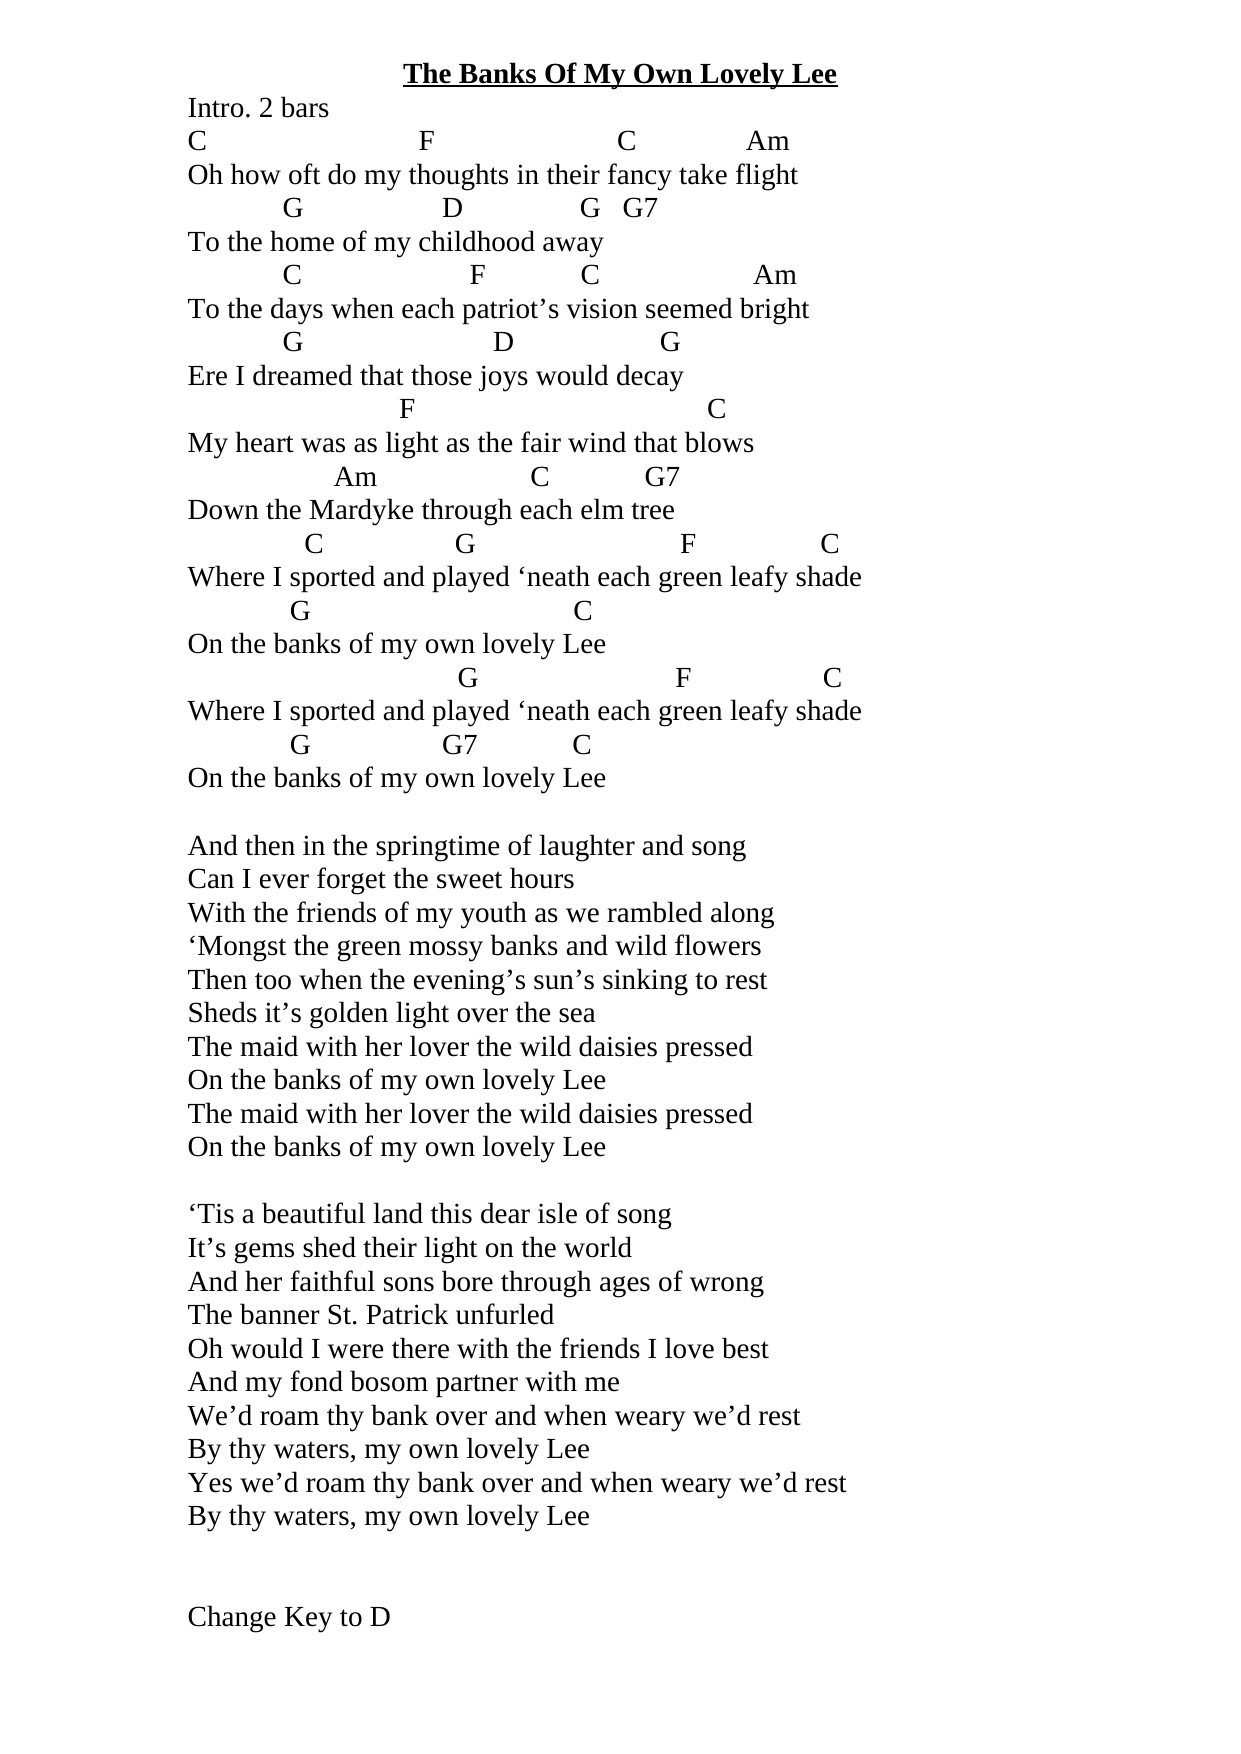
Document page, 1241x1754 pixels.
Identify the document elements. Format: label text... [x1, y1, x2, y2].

text G D G [187, 324, 1053, 358]
text To the home of my childhood away [187, 224, 1053, 257]
text Oh how oft do my thoughts in their fancy take flight [187, 157, 1053, 190]
text C F C Am [187, 123, 1053, 157]
text Yes we’d roam thy bank over and when weary we’d rest [187, 1465, 1053, 1498]
text My heart was as light as the fair wind that blows [187, 425, 1053, 459]
text C F C Am [187, 257, 1053, 291]
text Then too when the evening’s sun’s sinking to rest [187, 962, 1053, 995]
text The maid with her lover the wild daisies pressed [187, 1029, 1053, 1062]
text The banner St. Patrick unfurled [187, 1297, 1053, 1331]
text ‘Mongst the green mossy banks and wild flowers [187, 928, 1053, 962]
text And her faithful sons bore through ages of wrong [187, 1264, 1053, 1297]
text Sheds it’s golden light over the sea [187, 995, 1053, 1029]
text Oh would I were there with the friends I love best [187, 1331, 1053, 1364]
text On the banks of my own lovely Lee [187, 1062, 1053, 1096]
text G G7 C [187, 727, 1053, 761]
subtitle G D G G7 [187, 190, 1053, 224]
text G F C [187, 660, 1053, 693]
text F C [187, 392, 1053, 425]
text On the banks of my own lovely Lee [187, 761, 1053, 794]
text It’s gems shed their light on the world [187, 1230, 1053, 1264]
text Where I sported and played ‘neath each green leafy shade [187, 559, 1053, 593]
text And my fond bosom partner with me [187, 1364, 1053, 1398]
text On the banks of my own lovely Lee [187, 626, 1053, 660]
text G C [187, 593, 1053, 626]
text ‘Tis a beautiful land this dear isle of song [187, 1197, 1053, 1230]
text The maid with her lover the wild daisies pressed [187, 1096, 1053, 1129]
text We’d roam thy bank over and when weary we’d rest [187, 1398, 1053, 1431]
text With the friends of my youth as we rambled along [187, 895, 1053, 928]
text Down the Mardyke through each elm tree [187, 492, 1053, 526]
text On the banks of my own lovely Lee [187, 1129, 1053, 1163]
text Am C G7 [187, 459, 1053, 492]
text By thy waters, my own lovely Lee [187, 1498, 1053, 1532]
text To the days when each patriot’s vision seemed bright [187, 291, 1053, 324]
title The Banks Of My Own Lovely Lee [187, 56, 1053, 90]
text Where I sported and played ‘neath each green leafy shade [187, 693, 1053, 727]
text Change Key to D [187, 1599, 1053, 1633]
text And then in the springtime of laughter and song [187, 828, 1053, 861]
text C G F C [187, 526, 1053, 559]
text By thy waters, my own lovely Lee [187, 1431, 1053, 1465]
text Ere I dreamed that those joys would decay [187, 358, 1053, 392]
title Intro. 2 bars [187, 90, 1053, 123]
text Can I ever forget the sweet hours [187, 861, 1053, 895]
